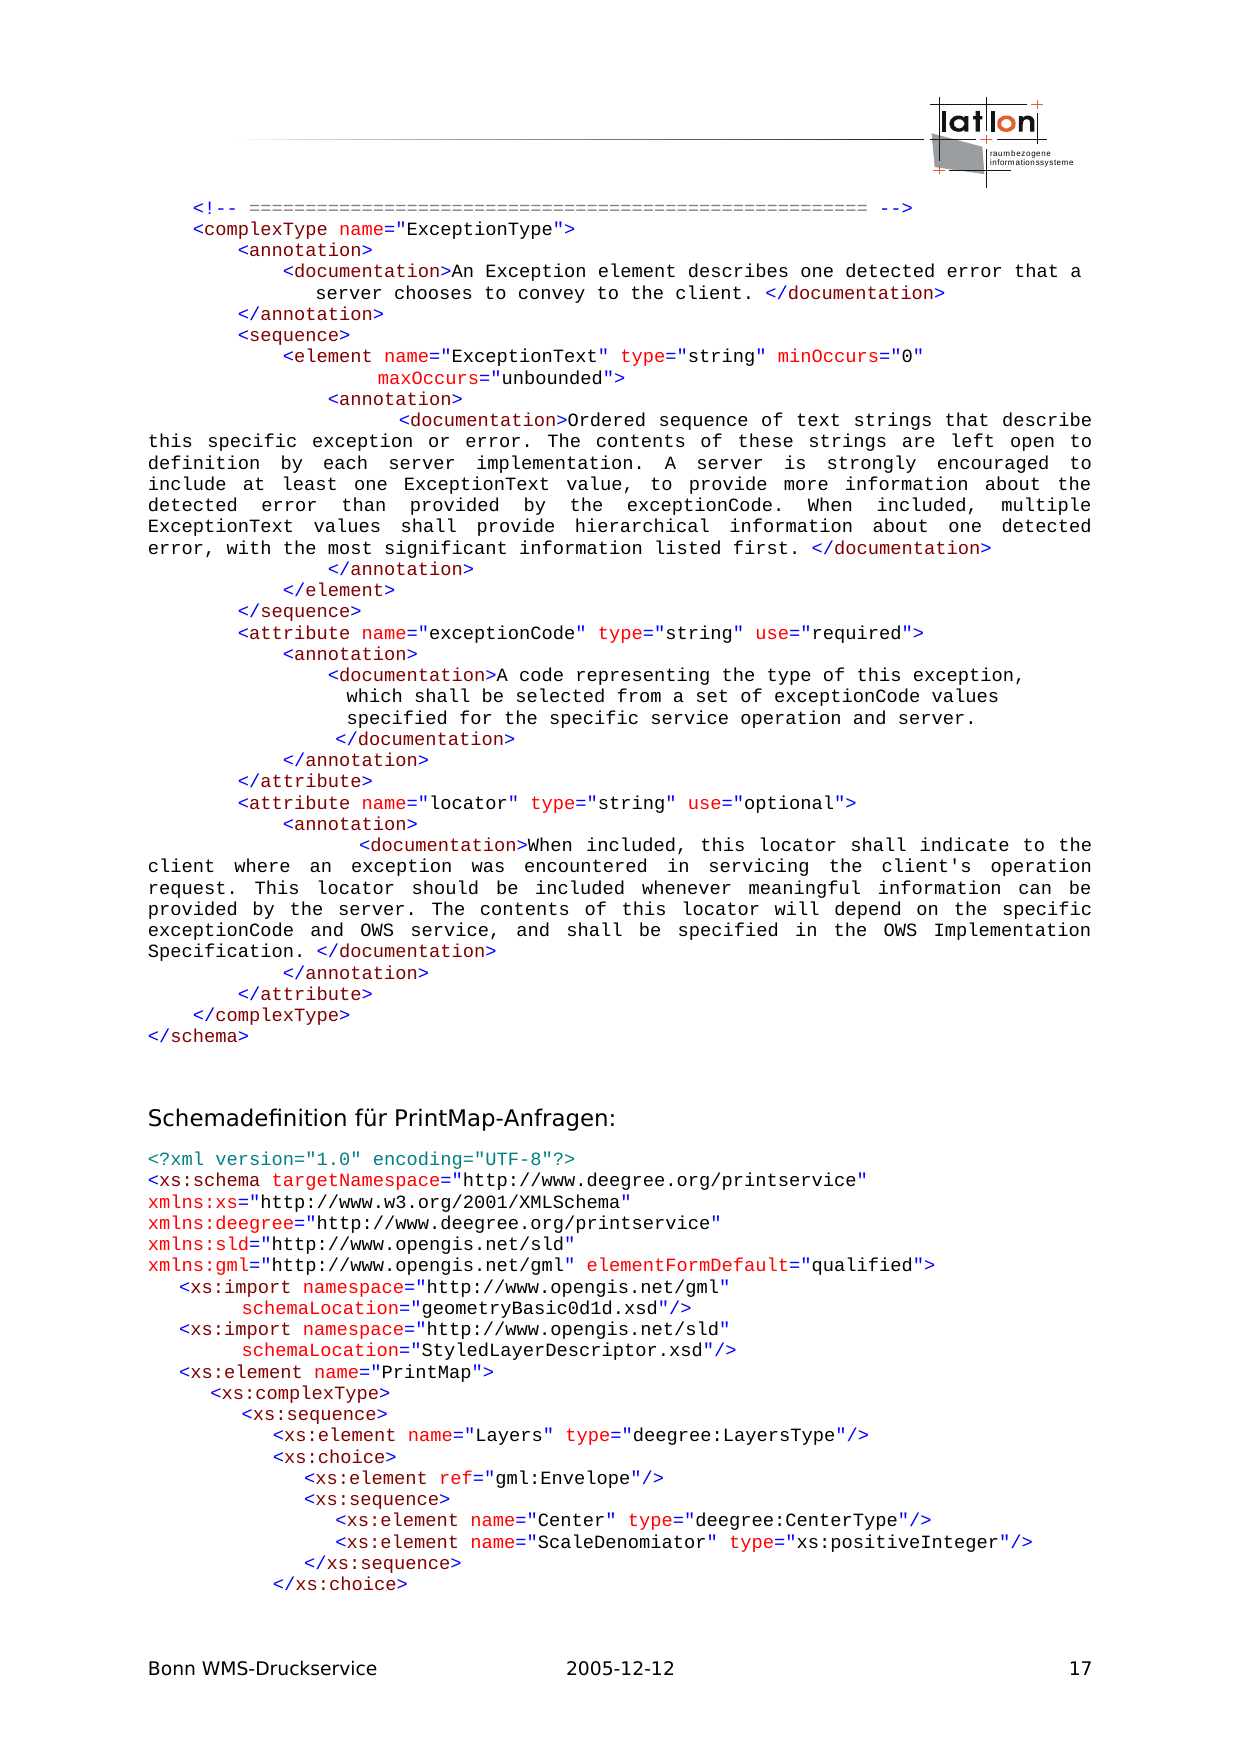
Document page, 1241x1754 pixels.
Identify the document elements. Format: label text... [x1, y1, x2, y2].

text xmlns:deegree="http://www.deegree.org/printservice" [148, 1214, 1092, 1235]
text <element name="ExceptionText" type="string" minOccurs="0" [148, 347, 1092, 368]
text </annotation> [148, 963, 1092, 985]
text </element> [148, 581, 1092, 602]
text </schema> [148, 1027, 1092, 1048]
text <documentation>An Exception element describes one detected error that a [148, 262, 1092, 283]
text <xs:element name="Layers" type="deegree:LayersType"/> [148, 1426, 1092, 1447]
text <xs:import namespace="http://www.opengis.net/gml" [148, 1277, 1092, 1299]
text </xs:sequence> [148, 1554, 1092, 1575]
text <xs:complexType> [148, 1384, 1092, 1405]
text <xs:element name="PrintMap"> [148, 1362, 1092, 1384]
text schemaLocation="geometryBasic0d1d.xsd"/> [148, 1299, 1092, 1320]
text server chooses to convey to the client. </documentation> [148, 283, 1092, 305]
text <!-- ======================================================= --> [148, 198, 1092, 220]
text </annotation> [148, 751, 1092, 772]
text <documentation>When included, this locator shall indicate to the client where an exception was encountered in servicing the client's operation request. This locator should be included whenever meaningful information can be provided by the server. The contents of this locator will depend on the specific exceptionCode and OWS service, and shall be specified in the OWS Implementation Specification. </documentation> [148, 836, 1092, 963]
text <annotation> [148, 241, 1092, 262]
text </complexType> [148, 1006, 1092, 1027]
text </annotation> [148, 305, 1092, 326]
text <xs:import namespace="http://www.opengis.net/sld" [148, 1320, 1092, 1341]
text <?xml version="1.0" encoding="UTF-8"?> [148, 1150, 1092, 1171]
text <xs:sequence> [148, 1490, 1092, 1511]
text <xs:element name="Center" type="deegree:CenterType"/> [148, 1511, 1092, 1532]
text xmlns:gml="http://www.opengis.net/gml" elementFormDefault="qualified"> [148, 1256, 1092, 1277]
text </attribute> [148, 985, 1092, 1006]
text <documentation>Ordered sequence of text strings that describe this specific exception or error. The contents of these strings are left open to definition by each server implementation. A server is strongly encouraged to include at least one ExceptionText value, to provide more information about the detected error than provided by the exceptionCode. When included, multiple ExceptionText values shall provide hierarchical information about one detected error, with the most significant information listed first. </documentation> [148, 411, 1092, 560]
text <xs:sequence> [148, 1405, 1092, 1426]
text </attribute> [148, 772, 1092, 793]
text <annotation> [148, 815, 1092, 836]
text </sequence> [148, 602, 1092, 623]
text <attribute name="exceptionCode" type="string" use="required"> [148, 623, 1092, 645]
text specified for the specific service operation and server. [148, 708, 1092, 730]
text </xs:choice> [148, 1575, 1092, 1596]
text </annotation> [148, 560, 1092, 581]
text xmlns:xs="http://www.w3.org/2001/XMLSchema" [148, 1192, 1092, 1214]
text <xs:choice> [148, 1447, 1092, 1469]
text <documentation>A code representing the type of this exception, [148, 666, 1092, 687]
text Schemadefinition für PrintMap-Anfragen: [148, 1106, 1092, 1132]
text <xs:element name="ScaleDenomiator" type="xs:positiveInteger"/> [148, 1532, 1092, 1554]
text <attribute name="locator" type="string" use="optional"> [148, 793, 1092, 815]
text <xs:element ref="gml:Envelope"/> [148, 1469, 1092, 1490]
text <annotation> [148, 645, 1092, 666]
text <xs:schema targetNamespace="http://www.deegree.org/printservice" [148, 1171, 1092, 1192]
text schemaLocation="StyledLayerDescriptor.xsd"/> [148, 1341, 1092, 1362]
text maxOccurs="unbounded"> [148, 368, 1092, 390]
text which shall be selected from a set of exceptionCode values [148, 687, 1092, 708]
text <annotation> [148, 390, 1092, 411]
text <sequence> [148, 326, 1092, 347]
text <complexType name="ExceptionType"> [148, 220, 1092, 241]
text </documentation> [148, 730, 1092, 751]
text xmlns:sld="http://www.opengis.net/sld" [148, 1235, 1092, 1256]
